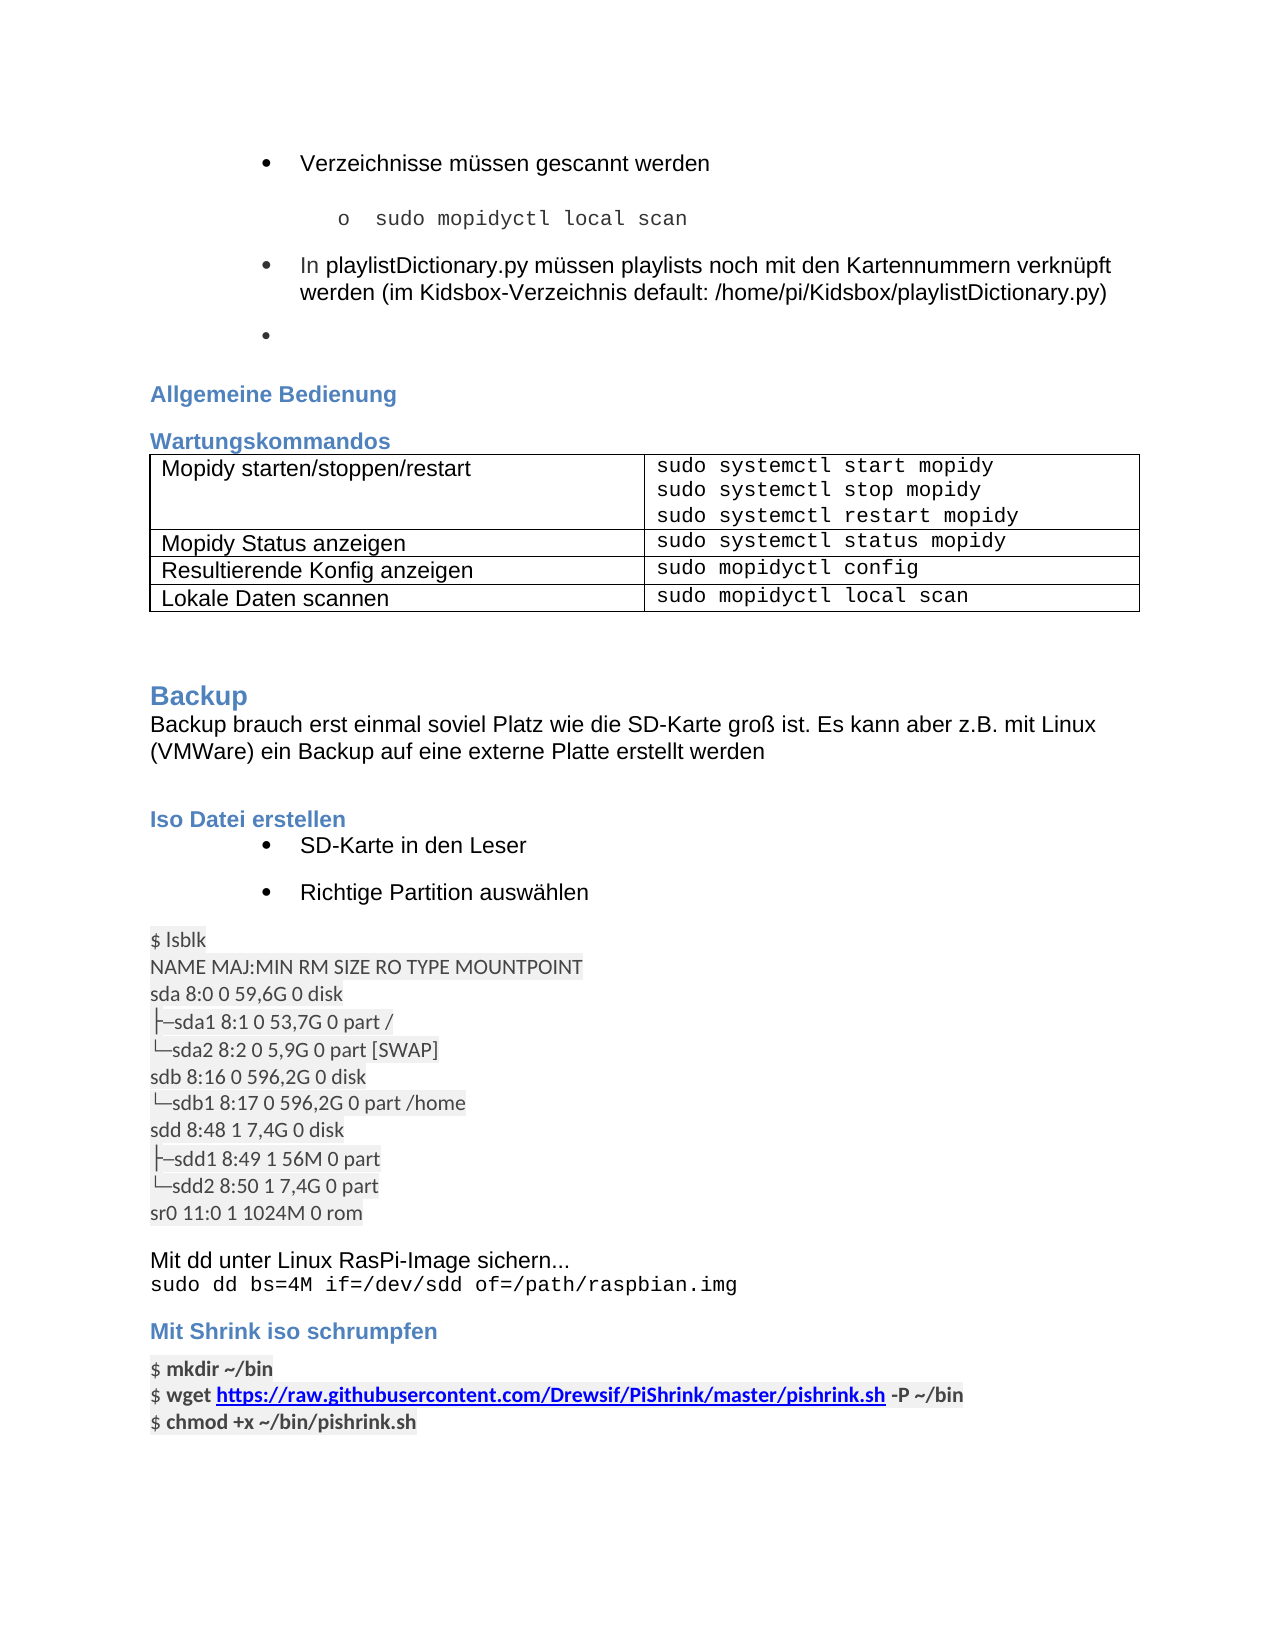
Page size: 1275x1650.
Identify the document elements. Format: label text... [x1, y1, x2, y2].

table_cell sudo mopidyctl config [645, 557, 1139, 583]
list sudo mopidyctl local scan [337, 208, 1125, 231]
text Mit dd unter Linux RasPi-Image sichern... sudo dd bs=4M if=/dev/sdd of=/path/raspbian.img [150, 1247, 1125, 1297]
table_cell sudo systemctl status mopidy [645, 530, 1139, 556]
subtitle Backup [150, 680, 1125, 711]
list In playlistDictionary.py müssen playlists noch mit den Kartennummern verknüpft werden (im Kidsbox-Verzeichnis default: /home/pi/Kidsbox/playlistDictionary.py) [262, 252, 1125, 305]
table_cell Lokale Daten scannen [151, 585, 644, 611]
text Backup brauch erst einmal soviel Platz wie die SD-Karte groß ist. Es kann aber z.B. mit Linux (VMWare) ein Backup auf eine externe Platte erstellt werden [150, 711, 1125, 764]
subtitle Allgemeine Bedienung [150, 381, 1125, 407]
subtitle Wartungskommandos [150, 428, 1125, 454]
table_cell sudo mopidyctl local scan [645, 585, 1139, 611]
list Verzeichnisse müssen gescannt werden [262, 150, 1125, 176]
text $ lsblk NAME MAJ:MIN RM SIZE RO TYPE MOUNTPOINT sda 8:0 0 59,6G 0 disk ├─sda1 8:1 0 53,7G 0 part / └─sda2 8:2 0 5,9G 0 part [SWAP] sdb 8:16 0 596,2G 0 disk └─sdb1 8:17 0 596,2G 0 part /home sdd 8:48 1 7,4G 0 disk ├─sdd1 8:49 1 56M 0 part └─sdd2 8:50 1 7,4G 0 part sr0 11:0 1 1024M 0 rom [150, 926, 1125, 1226]
list SD-Karte in den Leser [262, 832, 1125, 858]
list Richtige Partition auswählen [262, 879, 1125, 906]
subtitle Mit Shrink iso schrumpfen [150, 1318, 1125, 1344]
subtitle Iso Datei erstellen [150, 806, 1125, 832]
table_header Mopidy starten/stoppen/restart [151, 455, 644, 529]
table_header sudo systemctl start mopidy sudo systemctl stop mopidy sudo systemctl restart mopidy [645, 455, 1139, 529]
table_cell Resultierende Konfig anzeigen [151, 557, 644, 583]
text $ mkdir ~/bin $ wget https://raw.githubusercontent.com/Drewsif/PiShrink/master/pishrink.sh -P ~/bin $ chmod +x ~/bin/pishrink.sh [150, 1355, 1125, 1435]
table_cell Mopidy Status anzeigen [151, 530, 644, 556]
